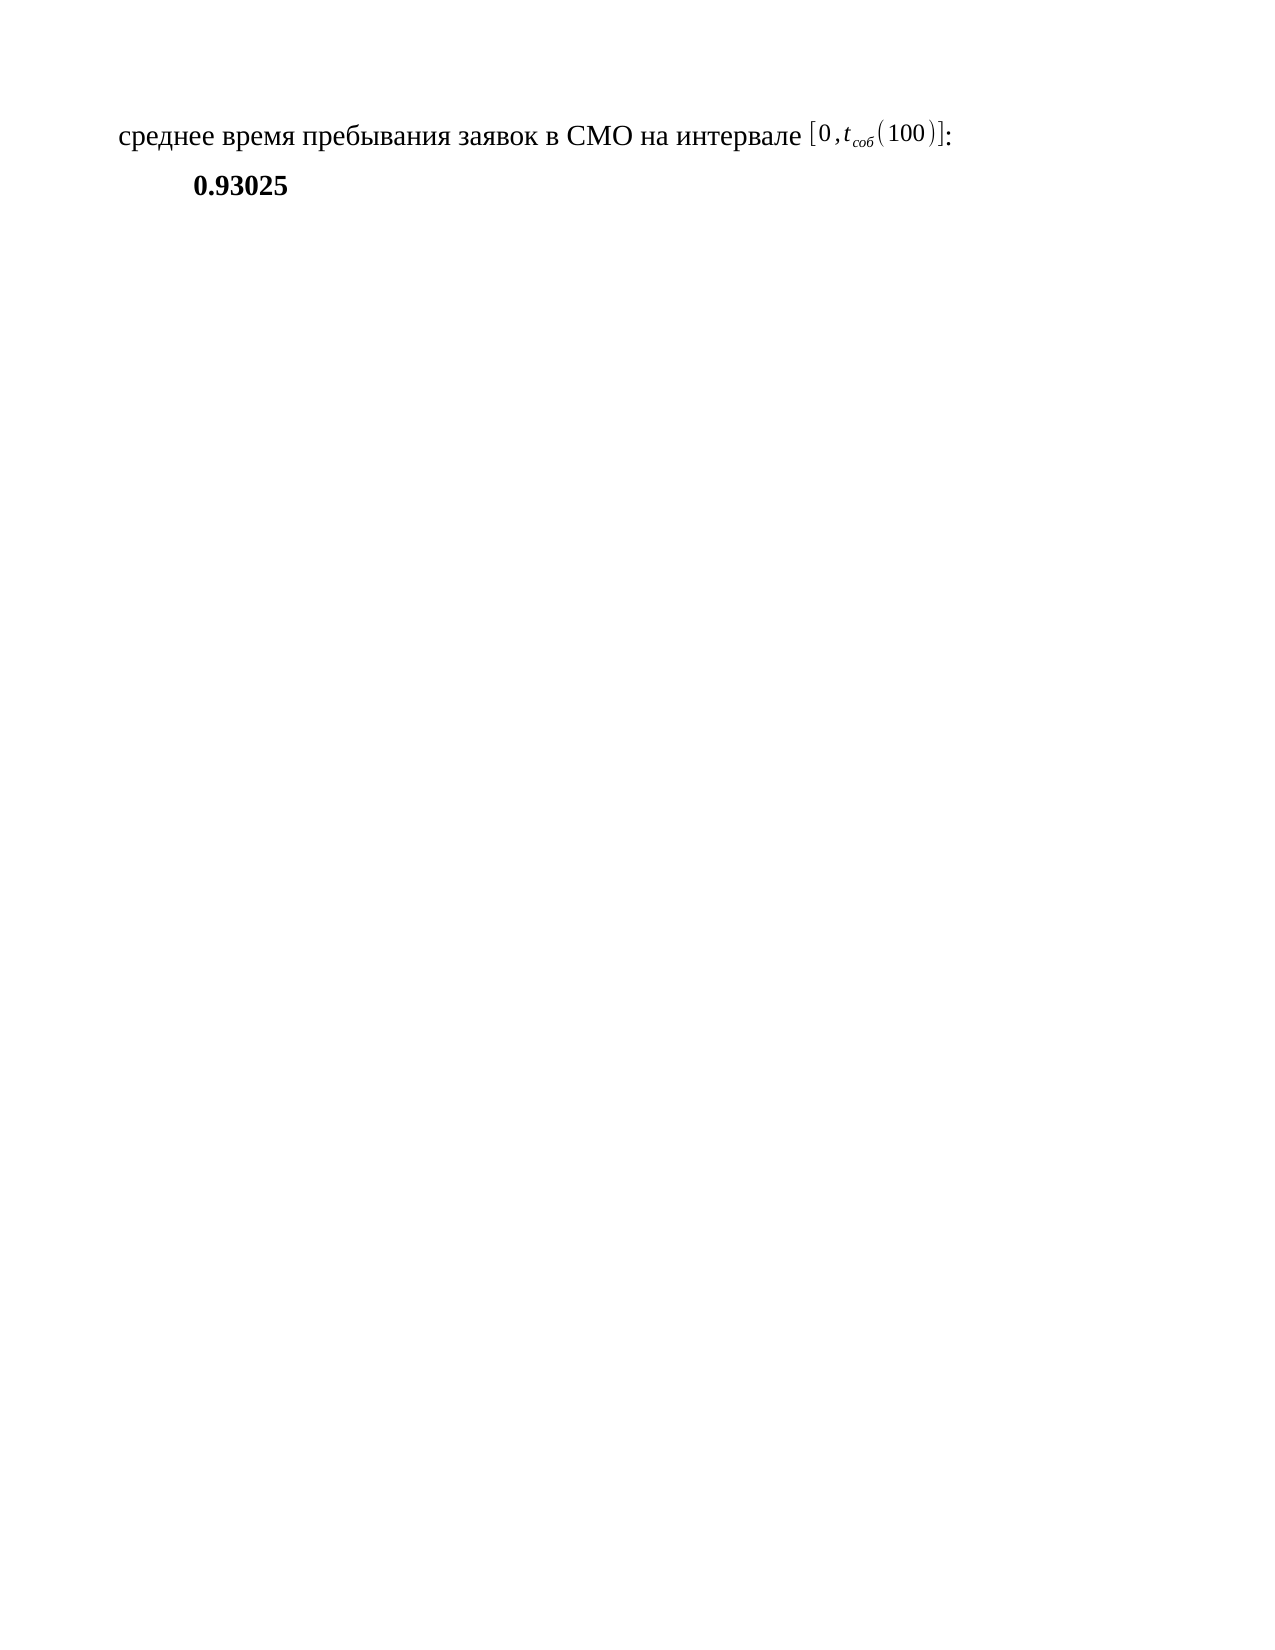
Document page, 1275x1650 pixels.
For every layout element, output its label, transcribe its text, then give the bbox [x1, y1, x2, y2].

text среднее время пребывания заявок в СМО на интервале : [118, 118, 1157, 152]
text 0.93025 [118, 168, 1157, 202]
